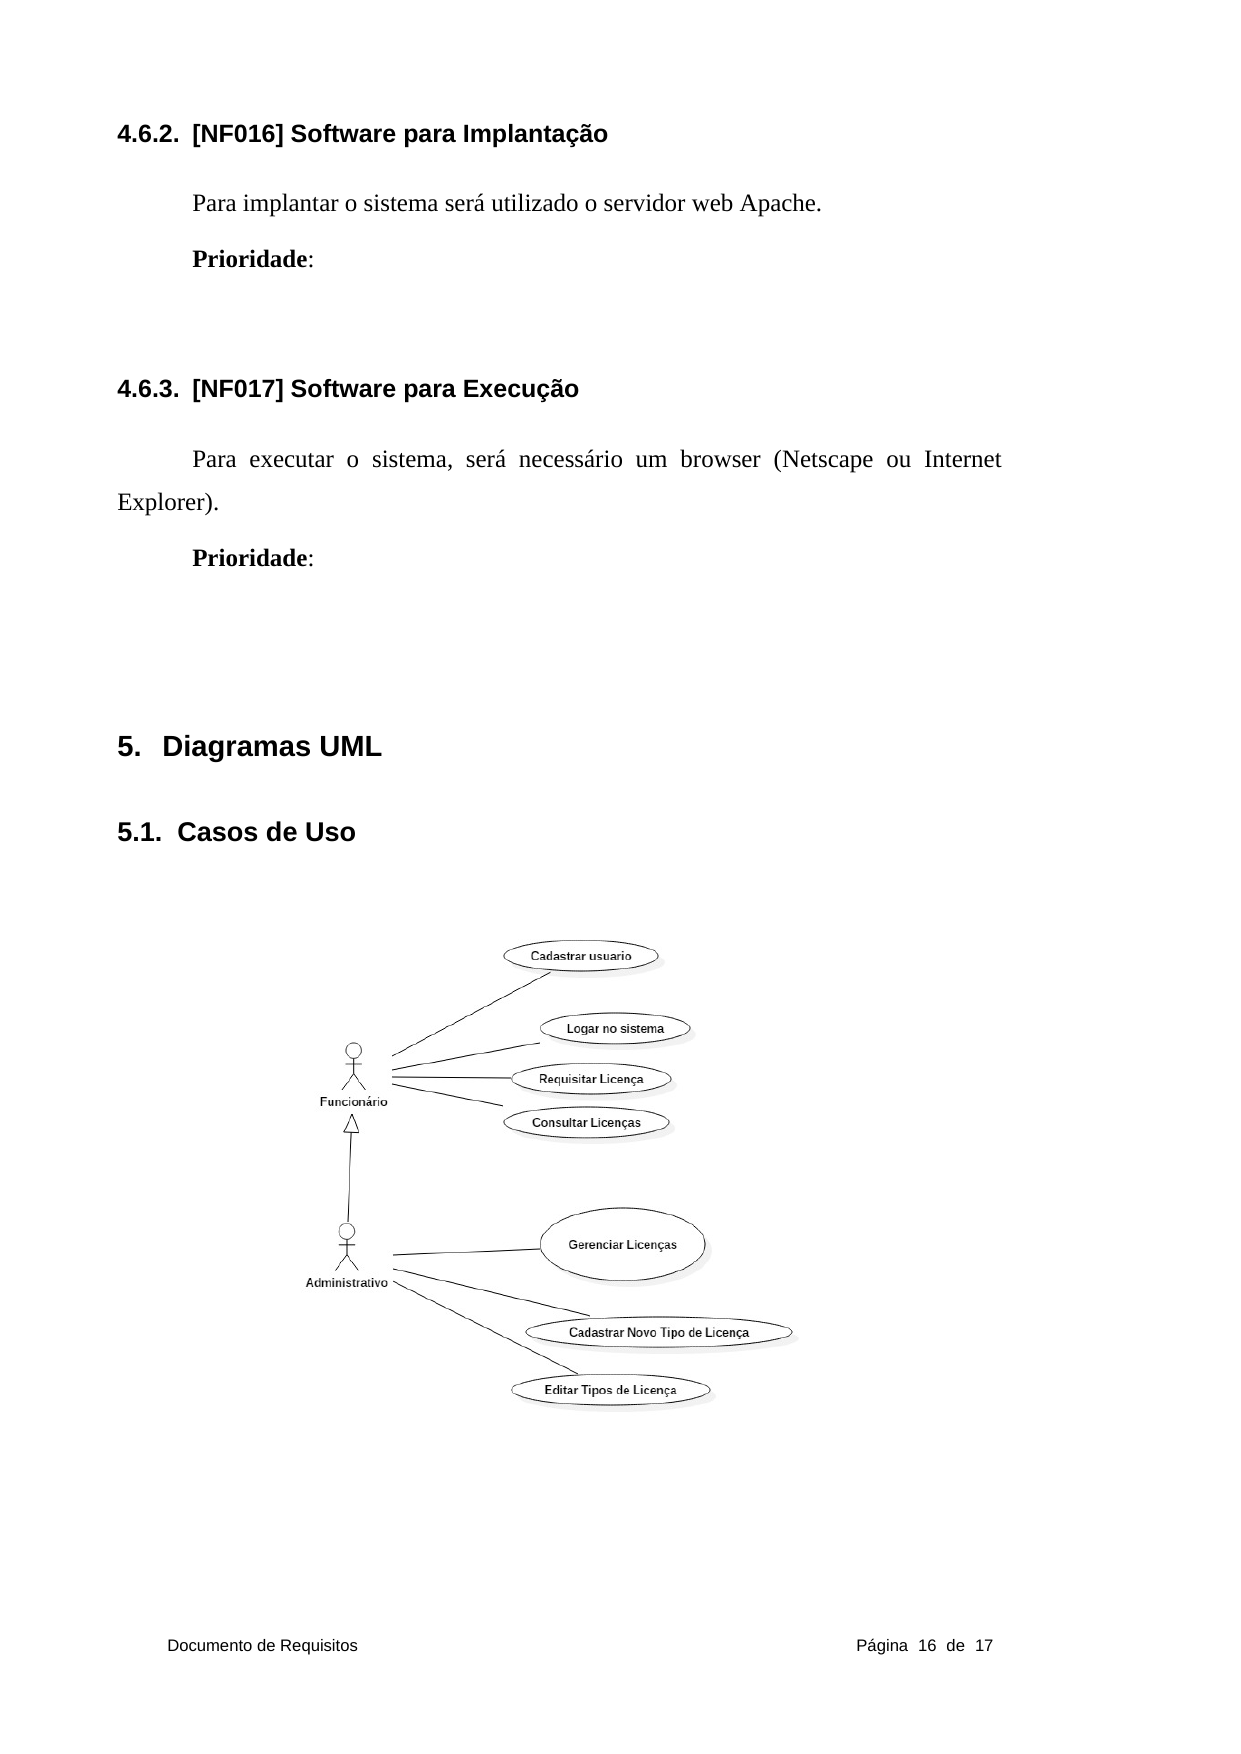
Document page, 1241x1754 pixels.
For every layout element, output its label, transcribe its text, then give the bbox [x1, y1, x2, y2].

subtitle Casos de Uso [117, 816, 1003, 848]
subtitle [NF017] Software para Execução [117, 374, 1003, 403]
text Prioridade: [117, 244, 1003, 273]
text Prioridade: [117, 543, 1003, 572]
picture [292, 931, 828, 1441]
text Para implantar o sistema será utilizado o servidor web Apache. [117, 188, 1003, 217]
text Para executar o sistema, será necessário um browser (Netscape ou Internet Explorer). [117, 444, 1003, 516]
subtitle Diagramas UML [117, 728, 1003, 762]
subtitle [NF016] Software para Implantação [117, 118, 1003, 147]
